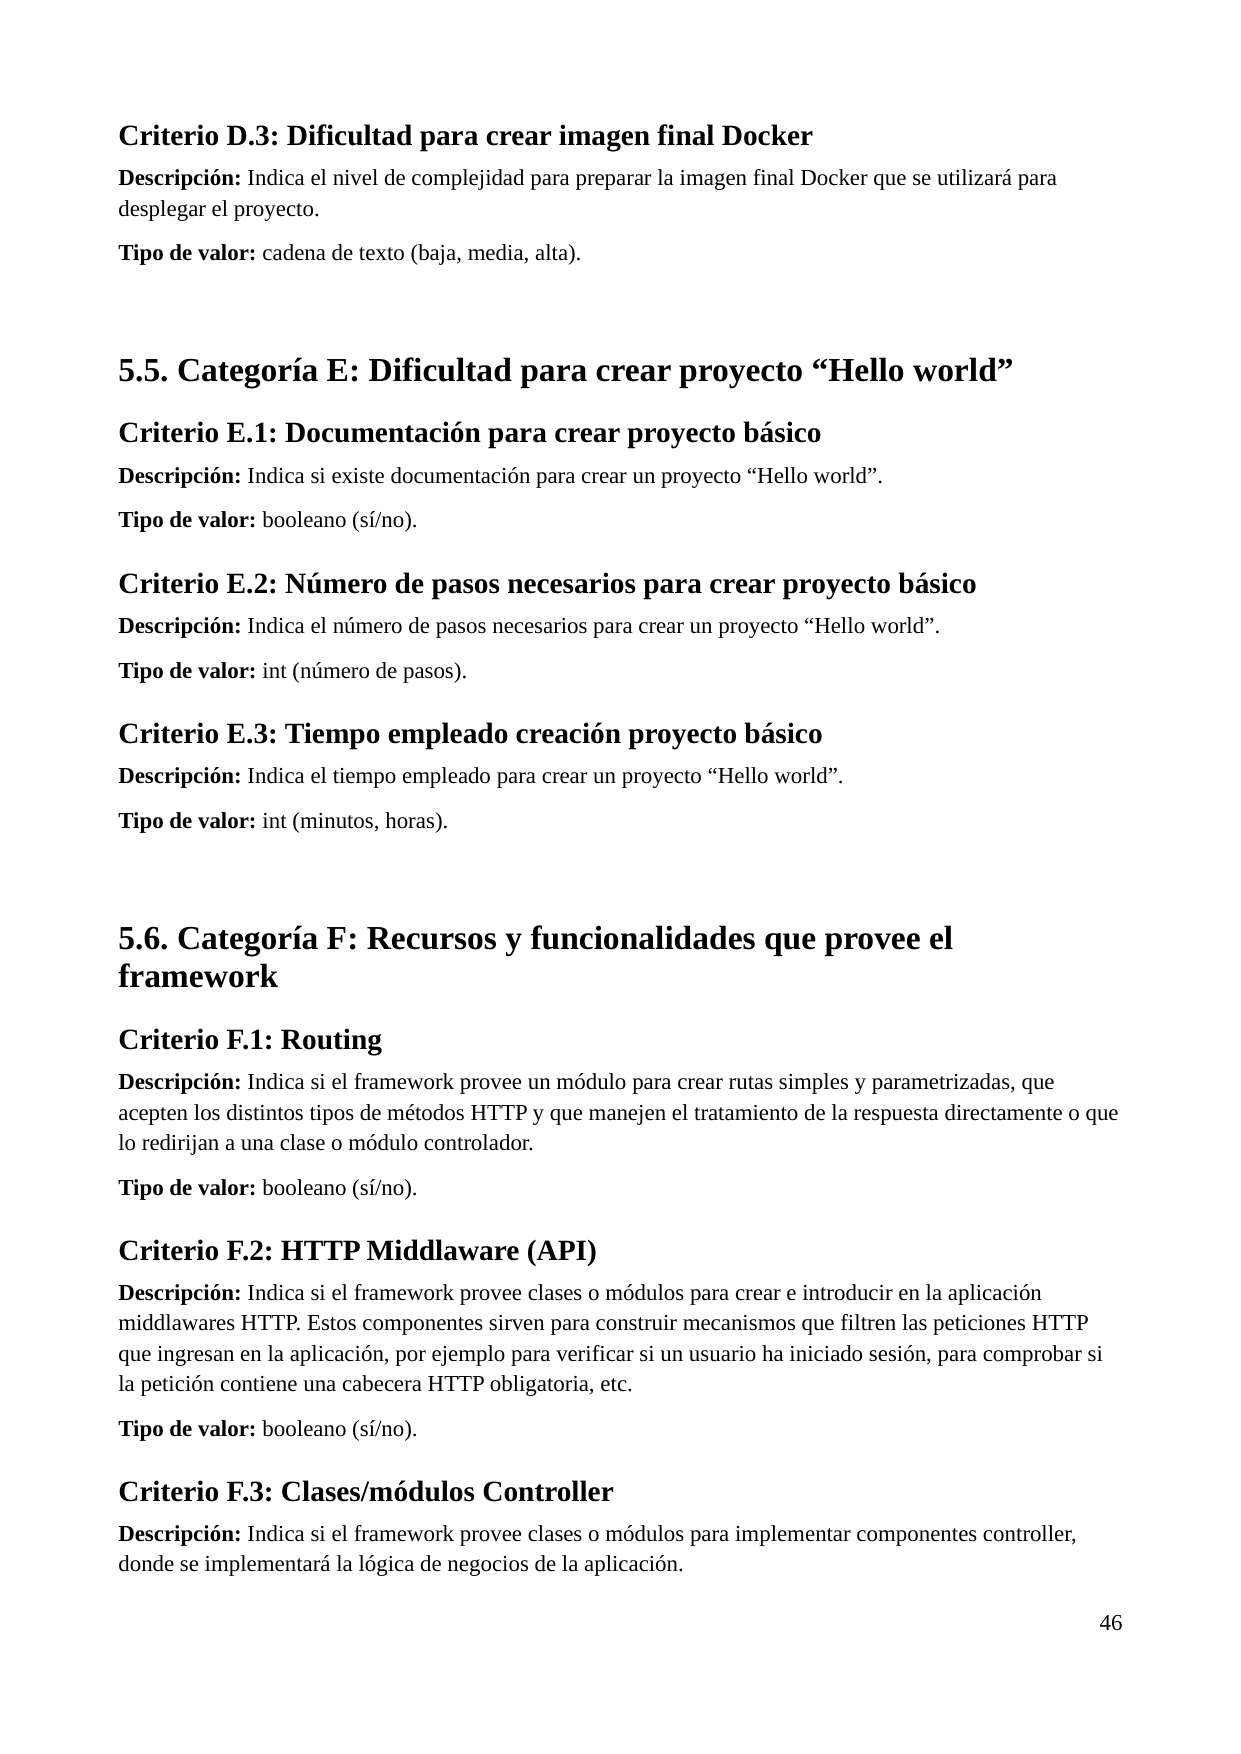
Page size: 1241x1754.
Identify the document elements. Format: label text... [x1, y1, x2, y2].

text Tipo de valor: cadena de texto (baja, media, alta). [118, 239, 1122, 266]
text Descripción: Indica si el framework provee un módulo para crear rutas simples y parametrizadas, que acepten los distintos tipos de métodos HTTP y que manejen el tratamiento de la respuesta directamente o que lo redirijan a una clase o módulo controlador. [118, 1068, 1122, 1155]
text Tipo de valor: booleano (sí/no). [118, 1415, 1122, 1441]
text Descripción: Indica si el framework provee clases o módulos para crear e introducir en la aplicación middlawares HTTP. Estos componentes sirven para construir mecanismos que filtren las peticiones HTTP que ingresan en la aplicación, por ejemplo para verificar si un usuario ha iniciado sesión, para comprobar si la petición contiene una cabecera HTTP obligatoria, etc. [118, 1279, 1122, 1396]
text Tipo de valor: int (minutos, horas). [118, 807, 1122, 834]
text Descripción: Indica si el framework provee clases o módulos para implementar componentes controller, donde se implementará la lógica de negocios de la aplicación. [118, 1520, 1122, 1577]
subtitle Criterio F.1: Routing [118, 1022, 1122, 1056]
subtitle Criterio F.2: HTTP Middlaware (API) [118, 1233, 1122, 1267]
text Tipo de valor: booleano (sí/no). [118, 1174, 1122, 1200]
subtitle 5.5. Categoría E: Dificultad para crear proyecto “Hello world” [118, 350, 1122, 388]
subtitle Criterio E.3: Tiempo empleado creación proyecto básico [118, 716, 1122, 750]
subtitle Criterio E.2: Número de pasos necesarios para crear proyecto básico [118, 566, 1122, 600]
subtitle Criterio E.1: Documentación para crear proyecto básico [118, 416, 1122, 449]
text Descripción: Indica el nivel de complejidad para preparar la imagen final Docker que se utilizará para desplegar el proyecto. [118, 164, 1122, 221]
text Descripción: Indica el tiempo empleado para crear un proyecto “Hello world”. [118, 763, 1122, 789]
text Tipo de valor: booleano (sí/no). [118, 507, 1122, 533]
subtitle Criterio F.3: Clases/módulos Controller [118, 1474, 1122, 1508]
text Descripción: Indica el número de pasos necesarios para crear un proyecto “Hello world”. [118, 612, 1122, 638]
text Tipo de valor: int (número de pasos). [118, 657, 1122, 683]
subtitle 5.6. Categoría F: Recursos y funcionalidades que provee el framework [118, 918, 1122, 995]
subtitle Criterio D.3: Dificultad para crear imagen final Docker [118, 118, 1122, 152]
text Descripción: Indica si existe documentación para crear un proyecto “Hello world”. [118, 462, 1122, 488]
